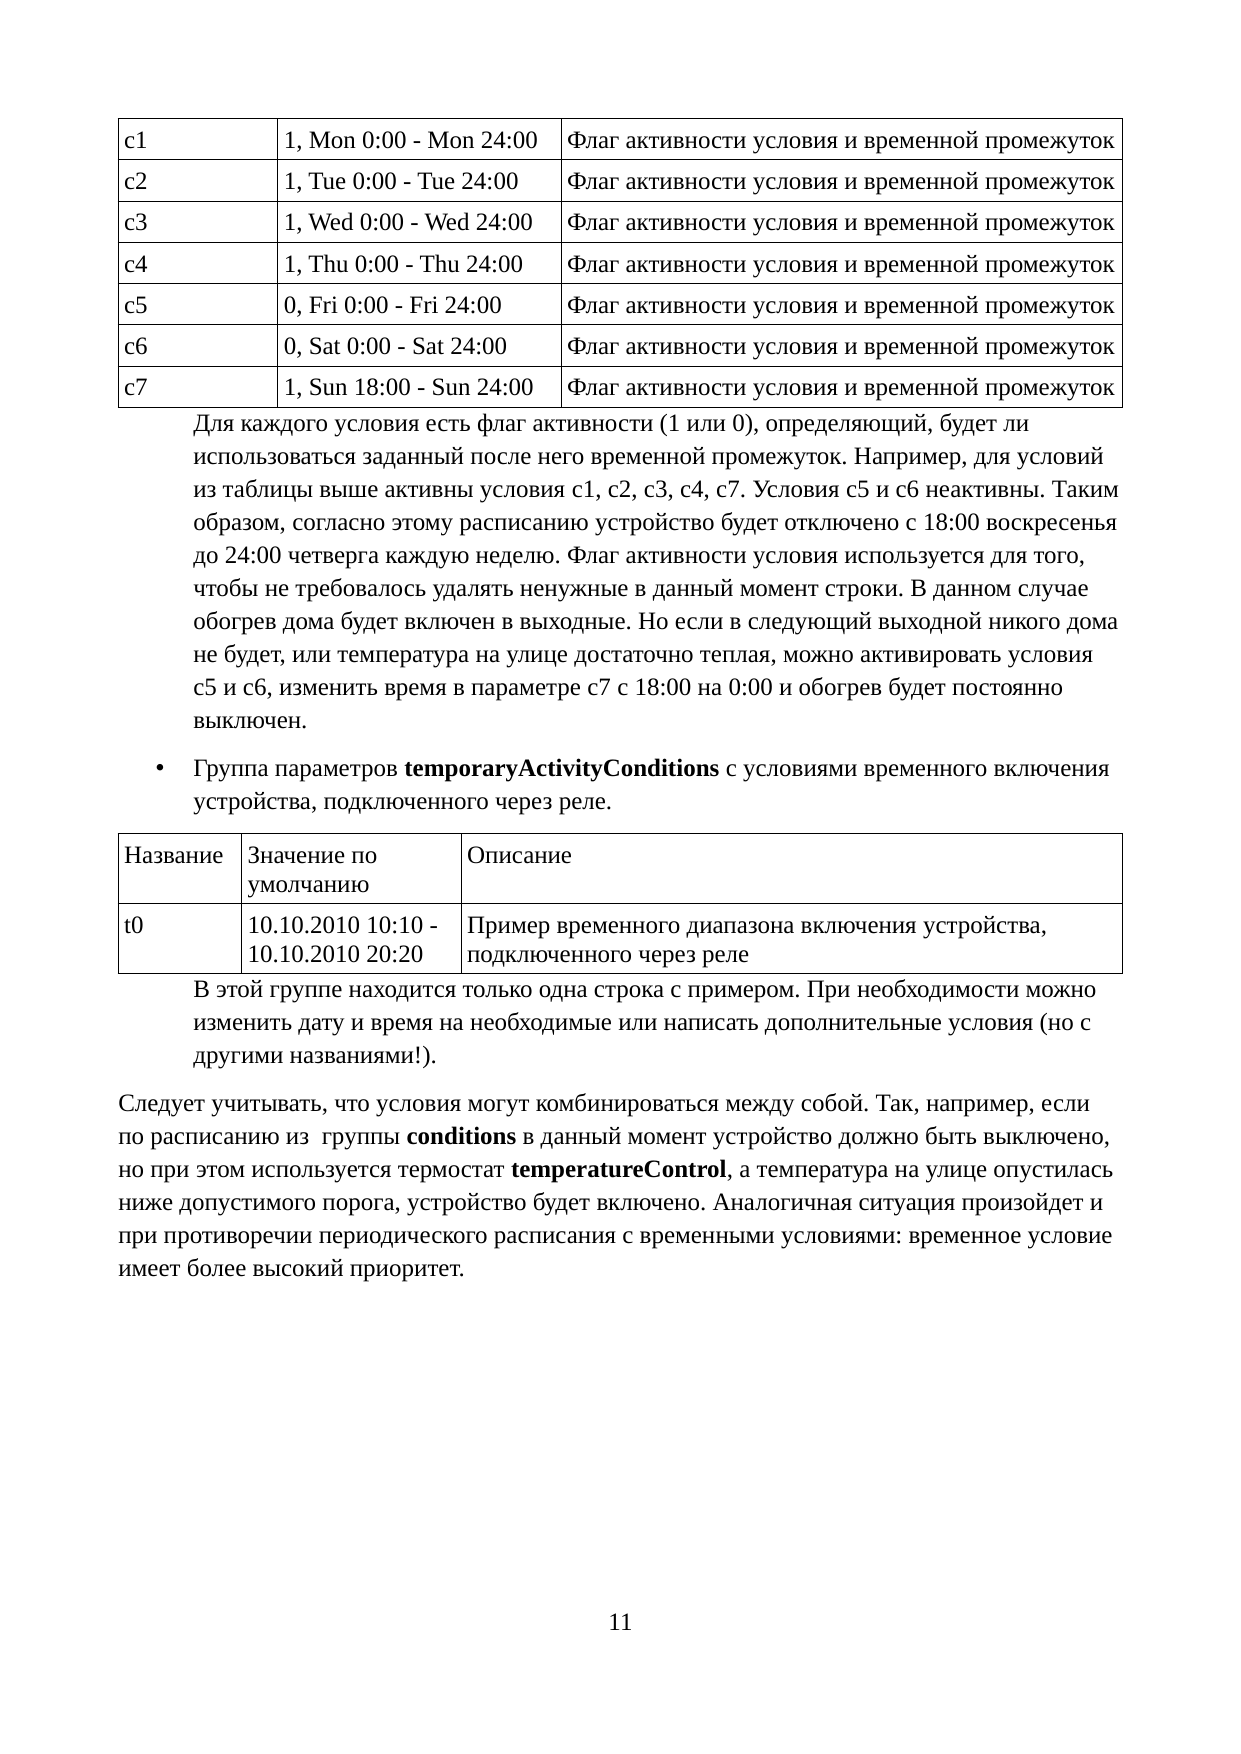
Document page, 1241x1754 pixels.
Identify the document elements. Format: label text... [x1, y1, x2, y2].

table_header Описание [462, 834, 1122, 903]
list В этой группе находится только одна строка с примером. При необходимости можно изменить дату и время на необходимые или написать дополнительные условия (но с другими названиями!). [156, 974, 1122, 1069]
text Следует учитывать, что условия могут комбинироваться между собой. Так, например, если по расписанию из группы conditions в данный момент устройство должно быть выключено, но при этом используется термостат temperatureControl, а температура на улице опустилась ниже допустимого порога, устройство будет включено. Аналогичная ситуация произойдет и при противоречии периодического расписания с временными условиями: временное условие имеет более высокий приоритет. [118, 1088, 1122, 1282]
table_cell Флаг активности условия и временной промежуток [562, 160, 1122, 201]
table_cell Пример временного диапазона включения устройства, подключенного через реле [462, 904, 1122, 973]
table_cell 0, Sat 0:00 - Sat 24:00 [278, 325, 561, 366]
table_cell 1, Sun 18:00 - Sun 24:00 [278, 367, 561, 407]
table_cell c3 [119, 202, 277, 242]
table_header Значение по умолчанию [242, 834, 461, 903]
table_cell Флаг активности условия и временной промежуток [562, 325, 1122, 366]
table_cell c6 [119, 325, 277, 366]
table_cell 1, Wed 0:00 - Wed 24:00 [278, 202, 561, 242]
list Группа параметров temporaryActivityConditions с условиями временного включения устройства, подключенного через реле. [156, 753, 1122, 814]
table_cell c4 [119, 243, 277, 283]
table_cell 10.10.2010 10:10 - 10.10.2010 20:20 [242, 904, 461, 973]
table_header Название [119, 834, 241, 903]
table_cell 0, Fri 0:00 - Fri 24:00 [278, 284, 561, 324]
table_cell t0 [119, 904, 241, 973]
table_cell Флаг активности условия и временной промежуток [562, 202, 1122, 242]
table_cell 1, Mon 0:00 - Mon 24:00 [278, 119, 561, 159]
table_cell Флаг активности условия и временной промежуток [562, 284, 1122, 324]
table_cell 1, Thu 0:00 - Thu 24:00 [278, 243, 561, 283]
table_cell c1 [119, 119, 277, 159]
table_cell c7 [119, 367, 277, 407]
table_cell Флаг активности условия и временной промежуток [562, 119, 1122, 159]
table_cell Флаг активности условия и временной промежуток [562, 243, 1122, 283]
list Для каждого условия есть флаг активности (1 или 0), определяющий, будет ли использоваться заданный после него временной промежуток. Например, для условий из таблицы выше активны условия c1, c2, c3, c4, c7. Условия c5 и c6 неактивны. Таким образом, согласно этому расписанию устройство будет отключено с 18:00 воскресенья до 24:00 четверга каждую неделю. Флаг активности условия используется для того, чтобы не требовалось удалять ненужные в данный момент строки. В данном случае обогрев дома будет включен в выходные. Но если в следующий выходной никого дома не будет, или температура на улице достаточно теплая, можно активировать условия c5 и c6, изменить время в параметре c7 с 18:00 на 0:00 и обогрев будет постоянно выключен. [156, 408, 1122, 734]
table_cell c2 [119, 160, 277, 201]
table_cell c5 [119, 284, 277, 324]
table_cell Флаг активности условия и временной промежуток [562, 367, 1122, 407]
table_cell 1, Tue 0:00 - Tue 24:00 [278, 160, 561, 201]
